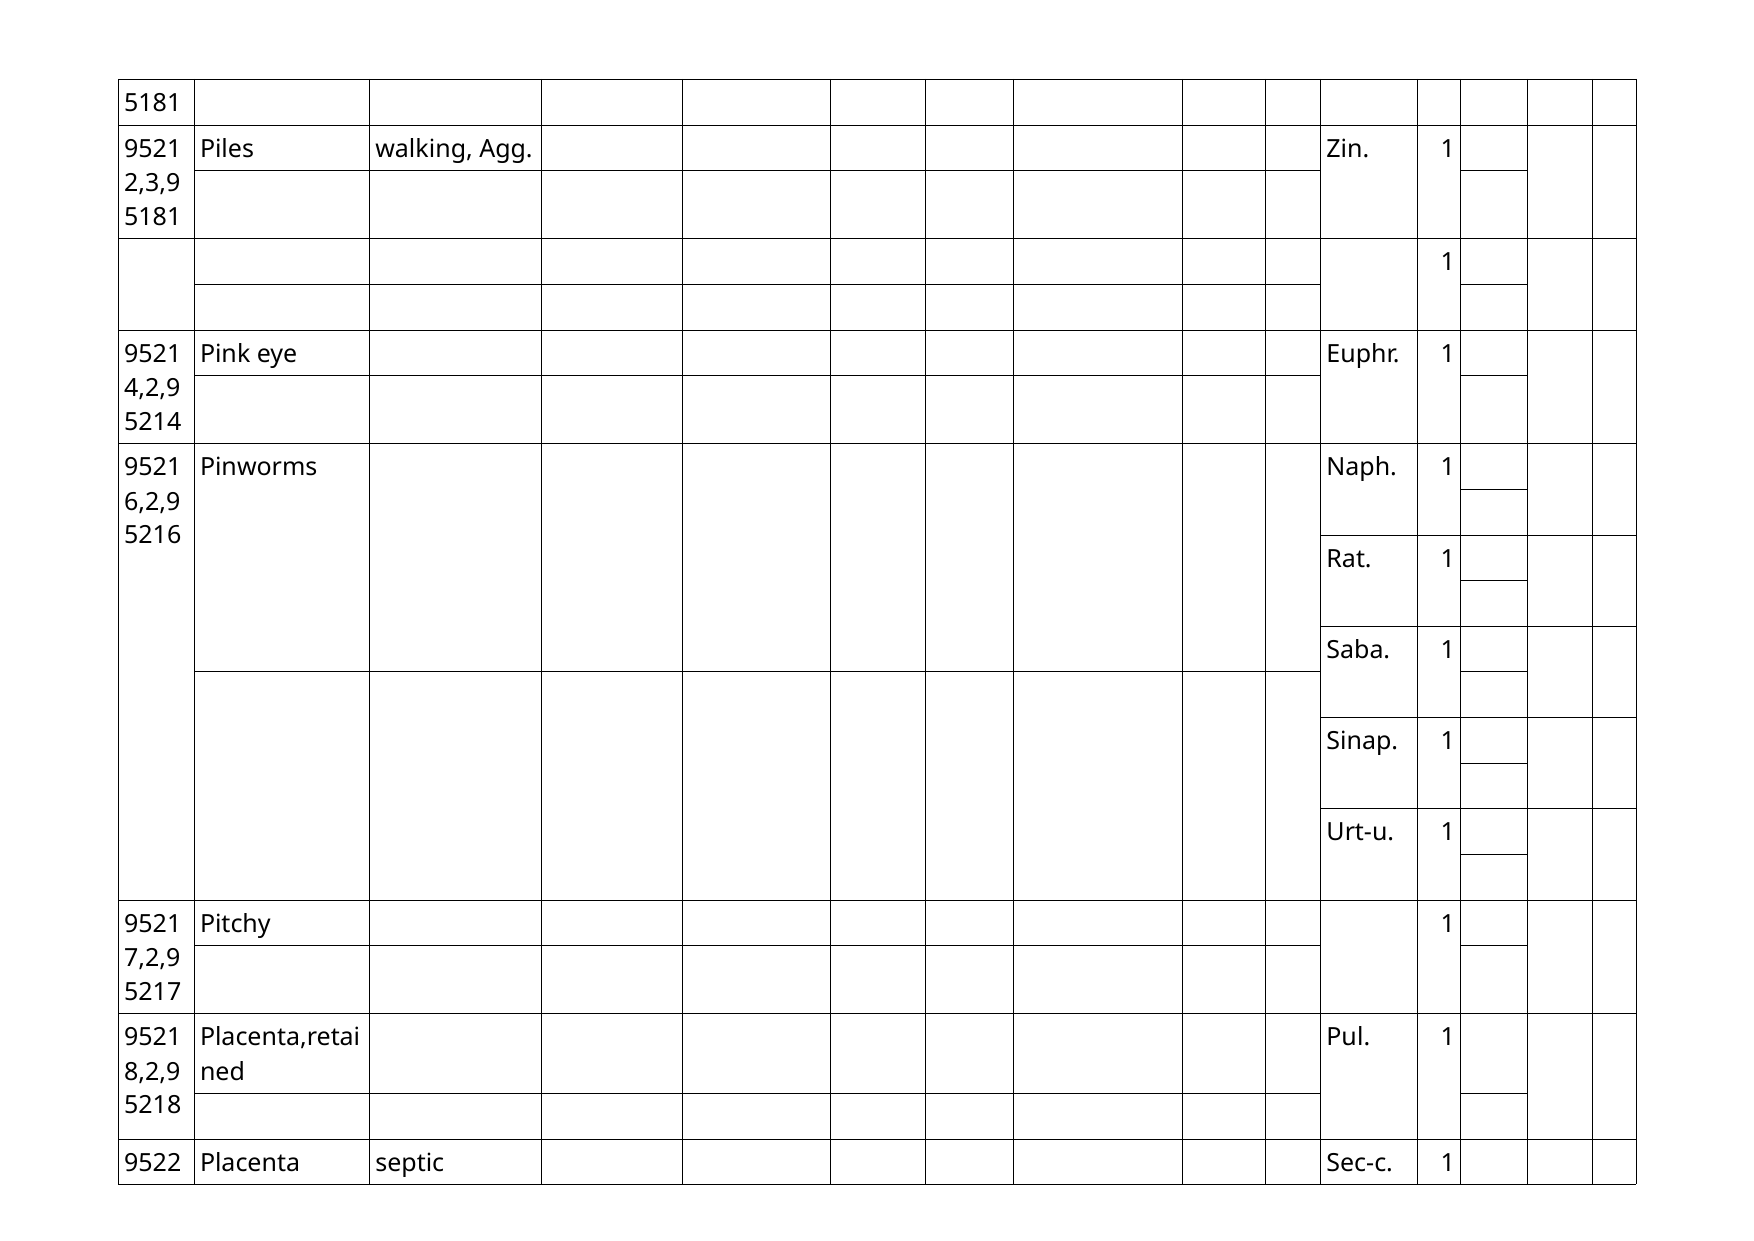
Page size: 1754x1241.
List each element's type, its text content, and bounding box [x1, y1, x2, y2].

table_cell [370, 331, 541, 375]
table_cell [1528, 239, 1592, 329]
table_cell [1266, 171, 1320, 238]
table_cell [831, 171, 925, 238]
table_cell [1461, 764, 1527, 808]
table_cell [683, 946, 830, 1013]
table_cell [1461, 946, 1527, 1013]
table_cell [1014, 672, 1182, 899]
table_cell [926, 901, 1013, 945]
table_cell 1 [1418, 126, 1460, 238]
table_cell [926, 444, 1013, 671]
table_cell [370, 171, 541, 238]
table_cell [1528, 809, 1592, 899]
table_cell Placenta [195, 1140, 369, 1184]
table_cell [831, 1014, 925, 1093]
table_cell Euphr. [1321, 331, 1417, 443]
table_cell [1528, 536, 1592, 626]
table_cell [1266, 126, 1320, 170]
table_cell [1183, 126, 1265, 170]
table_cell [1528, 126, 1592, 238]
table_cell [831, 1094, 925, 1138]
table_cell [683, 1140, 830, 1184]
table_cell [1461, 239, 1527, 284]
table_cell Pinworms [195, 444, 369, 671]
table_cell [542, 331, 682, 375]
table_cell [1266, 946, 1320, 1013]
table_cell [1014, 1094, 1182, 1138]
table_cell [195, 171, 369, 238]
table_cell [683, 285, 830, 329]
table_cell [1321, 901, 1417, 1013]
table_cell [370, 1014, 541, 1093]
table_cell [1528, 444, 1592, 534]
table_cell [542, 80, 682, 124]
table_cell [926, 126, 1013, 170]
table_cell [1014, 1140, 1182, 1184]
table_cell [1014, 285, 1182, 329]
table_cell [1593, 901, 1636, 1013]
table_cell [1593, 80, 1636, 124]
table_cell [1461, 1094, 1527, 1138]
table_cell [1183, 1140, 1265, 1184]
table_cell [683, 444, 830, 671]
table_cell Rat. [1321, 536, 1417, 626]
table_cell [1266, 1094, 1320, 1138]
table_cell [1183, 285, 1265, 329]
table_cell [926, 1140, 1013, 1184]
table_cell [831, 672, 925, 899]
table_cell [1014, 126, 1182, 170]
table_cell [1593, 331, 1636, 443]
table_cell [370, 901, 541, 945]
table_cell Urt-u. [1321, 809, 1417, 899]
table_cell 95216,2,95216 [119, 444, 194, 899]
table_cell [1266, 331, 1320, 375]
table_cell 95214,2,95214 [119, 331, 194, 443]
table_cell Zin. [1321, 126, 1417, 238]
table_cell Saba. [1321, 627, 1417, 717]
table_cell Sinap. [1321, 718, 1417, 808]
table_cell [1461, 901, 1527, 945]
table_cell [683, 80, 830, 124]
table_cell Placenta,retained [195, 1014, 369, 1093]
table_cell [1183, 239, 1265, 284]
table_cell [195, 1094, 369, 1138]
table_cell [1461, 581, 1527, 626]
table_cell [1014, 376, 1182, 443]
table_cell [831, 444, 925, 671]
table_cell [1266, 901, 1320, 945]
table_cell 1 [1418, 444, 1460, 534]
table_cell [542, 285, 682, 329]
table_cell 1 [1418, 809, 1460, 899]
table_cell 1 [1418, 1140, 1460, 1184]
table_cell [1593, 444, 1636, 534]
table_cell [926, 239, 1013, 284]
table_cell [195, 239, 369, 284]
table_cell [683, 331, 830, 375]
table_cell 1 [1418, 901, 1460, 1013]
table_cell [1183, 376, 1265, 443]
table_cell [195, 672, 369, 899]
table_cell [1461, 809, 1527, 854]
table_cell 95217,2,95217 [119, 901, 194, 1013]
table_cell [1461, 285, 1527, 329]
table_cell [1528, 1014, 1592, 1138]
table_cell septic [370, 1140, 541, 1184]
table_cell [542, 1140, 682, 1184]
table_cell [683, 126, 830, 170]
table_cell [542, 901, 682, 945]
table_cell [542, 376, 682, 443]
table_cell [542, 444, 682, 671]
table_cell [683, 239, 830, 284]
table_cell [831, 1140, 925, 1184]
table_cell [1461, 536, 1527, 580]
table_cell [1528, 901, 1592, 1013]
table_cell [1266, 444, 1320, 671]
table_cell Pitchy [195, 901, 369, 945]
table_cell [1461, 126, 1527, 170]
table_cell [370, 672, 541, 899]
table_cell [683, 1014, 830, 1093]
table_cell [1593, 1140, 1636, 1184]
table_cell [1528, 627, 1592, 717]
table_cell [1418, 80, 1460, 124]
table_cell [831, 376, 925, 443]
table_cell [1266, 672, 1320, 899]
table_cell Pul. [1321, 1014, 1417, 1138]
table_cell [1528, 331, 1592, 443]
table_cell [370, 239, 541, 284]
table_cell Naph. [1321, 444, 1417, 534]
table_cell [831, 285, 925, 329]
table_cell [1593, 718, 1636, 808]
table_cell 5181 [119, 80, 194, 124]
table_cell [1266, 80, 1320, 124]
table_cell [195, 285, 369, 329]
table_cell [1593, 809, 1636, 899]
table_cell [1183, 171, 1265, 238]
table_cell 1 [1418, 239, 1460, 329]
table_cell Pink eye [195, 331, 369, 375]
table_cell [683, 171, 830, 238]
table_cell [542, 171, 682, 238]
table_cell 1 [1418, 718, 1460, 808]
table_cell [195, 80, 369, 124]
table_cell [831, 80, 925, 124]
table_cell [542, 946, 682, 1013]
table_cell [1461, 1014, 1527, 1093]
table_cell [1321, 239, 1417, 329]
table_cell [1014, 171, 1182, 238]
table_cell 1 [1418, 536, 1460, 626]
table_cell [1183, 946, 1265, 1013]
table_cell 95218,2,95218 [119, 1014, 194, 1138]
table_cell [1461, 855, 1527, 899]
table_cell [1183, 672, 1265, 899]
table_cell [195, 376, 369, 443]
table_cell [1461, 171, 1527, 238]
table_cell [1014, 901, 1182, 945]
table_cell [1593, 239, 1636, 329]
table_cell [831, 239, 925, 284]
table_cell [683, 672, 830, 899]
table_cell Sec-c. [1321, 1140, 1417, 1184]
table_cell [1183, 1094, 1265, 1138]
table_cell [1528, 80, 1592, 124]
table_cell [1183, 444, 1265, 671]
table_cell [119, 239, 194, 329]
table_cell [831, 901, 925, 945]
table_cell [1266, 239, 1320, 284]
table_cell [542, 1094, 682, 1138]
table_cell 95212,3,95181 [119, 126, 194, 238]
table_cell [831, 946, 925, 1013]
table_cell [926, 80, 1013, 124]
table_cell [1461, 718, 1527, 763]
table_cell [926, 1094, 1013, 1138]
table_cell [1461, 331, 1527, 375]
table_cell [1183, 901, 1265, 945]
table_cell [1014, 1014, 1182, 1093]
table_cell [370, 946, 541, 1013]
table_cell [683, 901, 830, 945]
table_cell [1593, 126, 1636, 238]
table_cell [683, 1094, 830, 1138]
table_cell [1014, 331, 1182, 375]
table_cell [370, 285, 541, 329]
table_cell [926, 171, 1013, 238]
table_cell [1461, 1140, 1527, 1184]
table_cell [542, 126, 682, 170]
table_cell [926, 1014, 1013, 1093]
table_cell [542, 239, 682, 284]
table_cell [831, 331, 925, 375]
table_cell [1461, 490, 1527, 534]
table_cell [1266, 1140, 1320, 1184]
table_cell [370, 80, 541, 124]
table_cell [926, 946, 1013, 1013]
table_cell [1461, 376, 1527, 443]
table_cell Piles [195, 126, 369, 170]
table_cell [1014, 946, 1182, 1013]
table_cell [542, 672, 682, 899]
table_cell [195, 946, 369, 1013]
table_cell [1593, 1014, 1636, 1138]
table_cell 9522 [119, 1140, 194, 1184]
table_cell walking, Agg. [370, 126, 541, 170]
table_cell [1266, 376, 1320, 443]
table_cell [370, 1094, 541, 1138]
table_cell [1014, 444, 1182, 671]
table_cell [683, 376, 830, 443]
table_cell [926, 672, 1013, 899]
table_cell 1 [1418, 331, 1460, 443]
table_cell [1183, 1014, 1265, 1093]
table_cell [926, 285, 1013, 329]
table_cell [1593, 536, 1636, 626]
table_cell [1014, 239, 1182, 284]
table_cell [1461, 627, 1527, 671]
table_cell [542, 1014, 682, 1093]
table_cell [370, 444, 541, 671]
table_cell [1266, 285, 1320, 329]
table_cell 1 [1418, 1014, 1460, 1138]
table_cell [926, 331, 1013, 375]
table_cell [926, 376, 1013, 443]
table_cell [1593, 627, 1636, 717]
table_cell [1321, 80, 1417, 124]
table_cell [1461, 672, 1527, 717]
table_cell [1014, 80, 1182, 124]
table_cell [1461, 80, 1527, 124]
table_cell [1528, 718, 1592, 808]
table_cell [1183, 331, 1265, 375]
table_cell [370, 376, 541, 443]
table_cell [1528, 1140, 1592, 1184]
table_cell [1461, 444, 1527, 489]
table_cell [1266, 1014, 1320, 1093]
table_cell [831, 126, 925, 170]
table_cell [1183, 80, 1265, 124]
table_cell 1 [1418, 627, 1460, 717]
